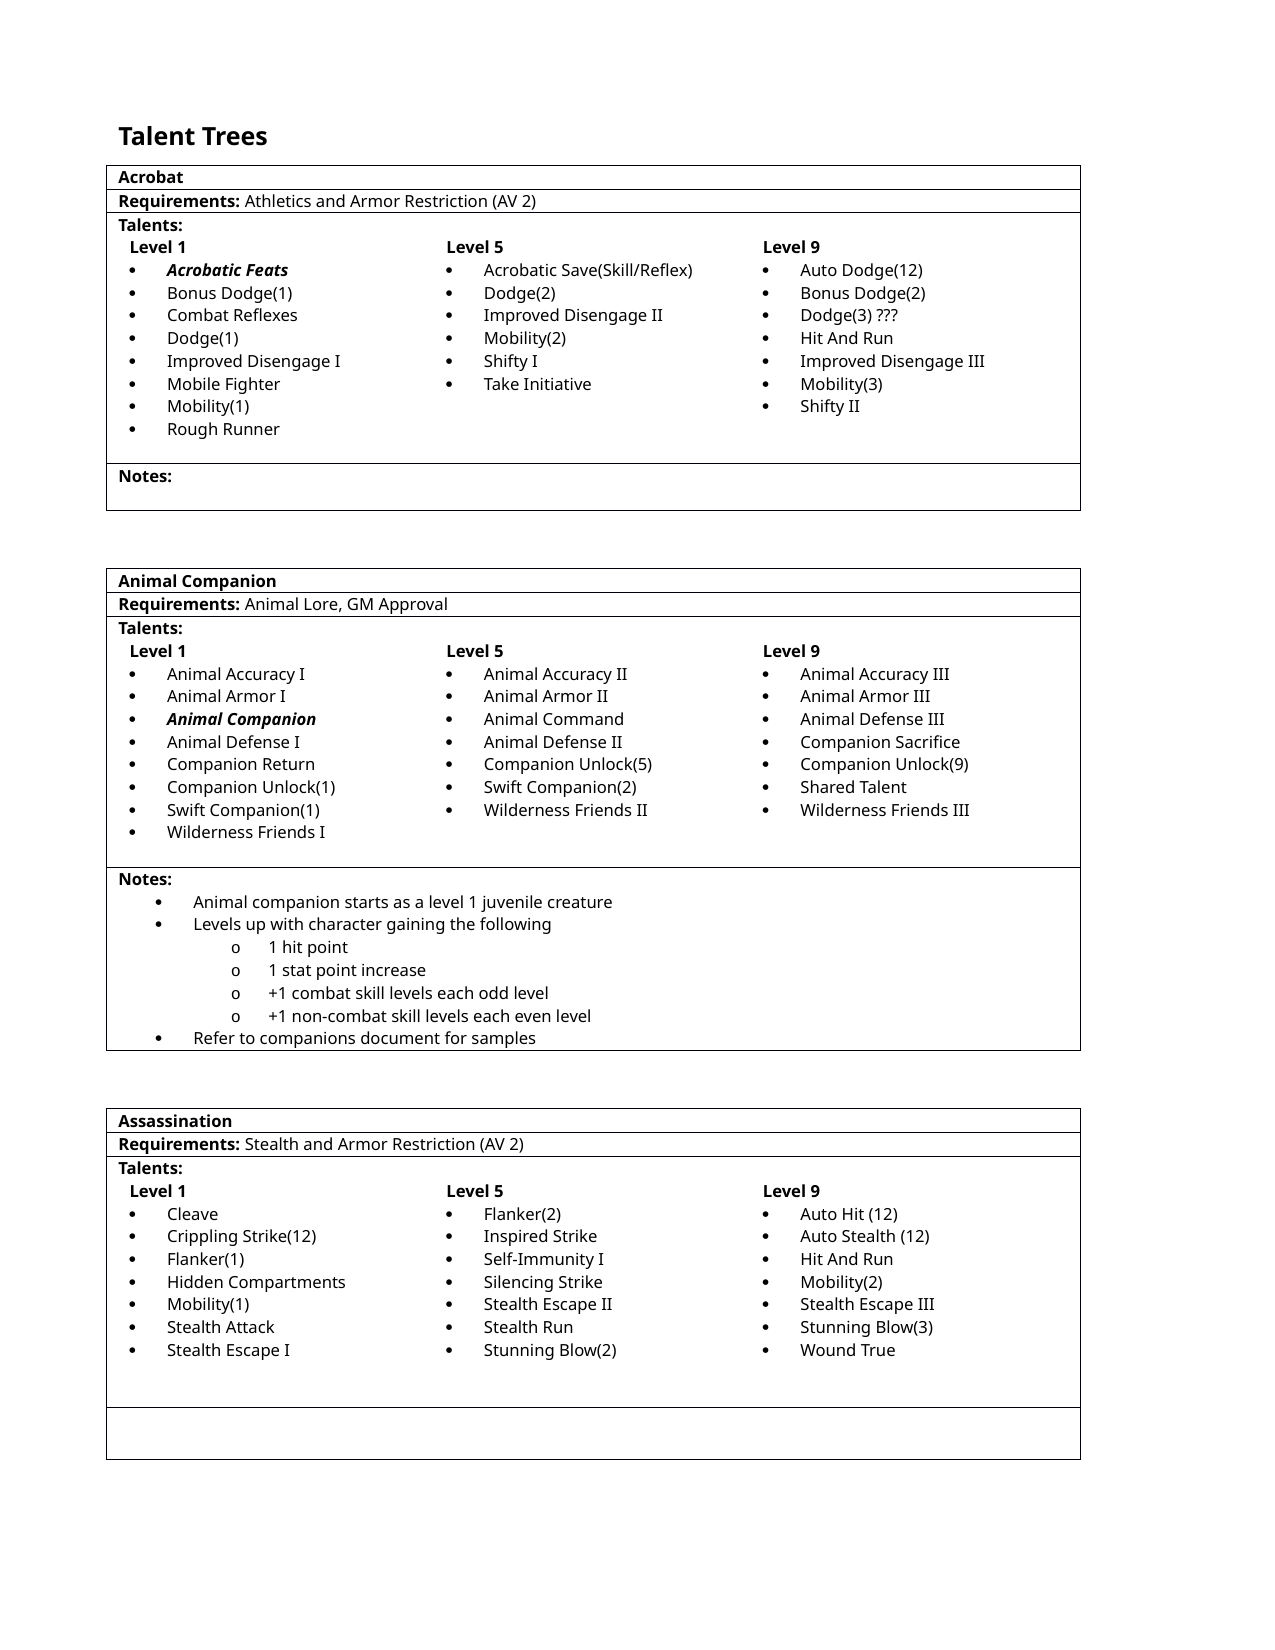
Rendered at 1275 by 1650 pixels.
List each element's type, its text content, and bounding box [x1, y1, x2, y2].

table_cell Animal Accuracy II Animal Armor II Animal Command Animal Defense II Companion Unlock(5) Swift Companion(2) Wilderness Friends II [435, 662, 751, 866]
text Talent Trees [118, 118, 1157, 152]
table_header Level 5 [435, 236, 751, 259]
table_header Level 5 [435, 639, 751, 662]
table_cell Flanker(2) Inspired Strike Self-Immunity I Silencing Strike Stealth Escape II Stealth Run Stunning Blow(2) [435, 1202, 751, 1407]
table_header Level 9 [751, 236, 1068, 259]
table_cell Notes: [107, 464, 1080, 509]
table_cell Cleave Crippling Strike(12) Flanker(1) Hidden Compartments Mobility(1) Stealth Attack Stealth Escape I [118, 1202, 435, 1407]
table_cell Talents: [107, 213, 1080, 463]
table_cell Acrobatic Feats Bonus Dodge(1) Combat Reflexes Dodge(1) Improved Disengage I Mobile Fighter Mobility(1) Rough Runner [118, 259, 435, 463]
table_header Acrobat [107, 166, 1080, 188]
table_cell Talents: [107, 1157, 1080, 1407]
table_cell Requirements: Animal Lore, GM Approval [107, 593, 1080, 616]
table_header Level 5 [435, 1180, 751, 1202]
table_cell Requirements: Stealth and Armor Restriction (AV 2) [107, 1133, 1080, 1156]
table_cell Auto Hit (12) Auto Stealth (12) Hit And Run Mobility(2) Stealth Escape III Stunning Blow(3) Wound True [751, 1202, 1068, 1407]
table_cell Notes: Animal companion starts as a level 1 juvenile creature Levels up with character gaining the following 1 hit point 1 stat point increase +1 combat skill levels each odd level +1 non-combat skill levels each even level Refer to companions document for samples [107, 868, 1080, 1050]
table_cell Requirements: Athletics and Armor Restriction (AV 2) [107, 190, 1080, 212]
table_header Animal Companion [107, 569, 1080, 592]
table_cell Auto Dodge(12) Bonus Dodge(2) Dodge(3) ??? Hit And Run Improved Disengage III Mobility(3) Shifty II [751, 259, 1068, 463]
table_cell Animal Accuracy I Animal Armor I Animal Companion Animal Defense I Companion Return Companion Unlock(1) Swift Companion(1) Wilderness Friends I [118, 662, 435, 866]
table_header Level 9 [751, 639, 1068, 662]
table_cell Acrobatic Save(Skill/Reflex) Dodge(2) Improved Disengage II Mobility(2) Shifty I Take Initiative [435, 259, 751, 463]
table_cell Animal Accuracy III Animal Armor III Animal Defense III Companion Sacrifice Companion Unlock(9) Shared Talent Wilderness Friends III [751, 662, 1068, 866]
table_cell [107, 1408, 1080, 1459]
table_cell Talents: [107, 617, 1080, 867]
table_header Level 1 [118, 236, 435, 259]
table_header Level 1 [118, 639, 435, 662]
table_header Assassination [107, 1109, 1080, 1132]
table_header Level 9 [751, 1180, 1068, 1202]
table_header Level 1 [118, 1180, 435, 1202]
